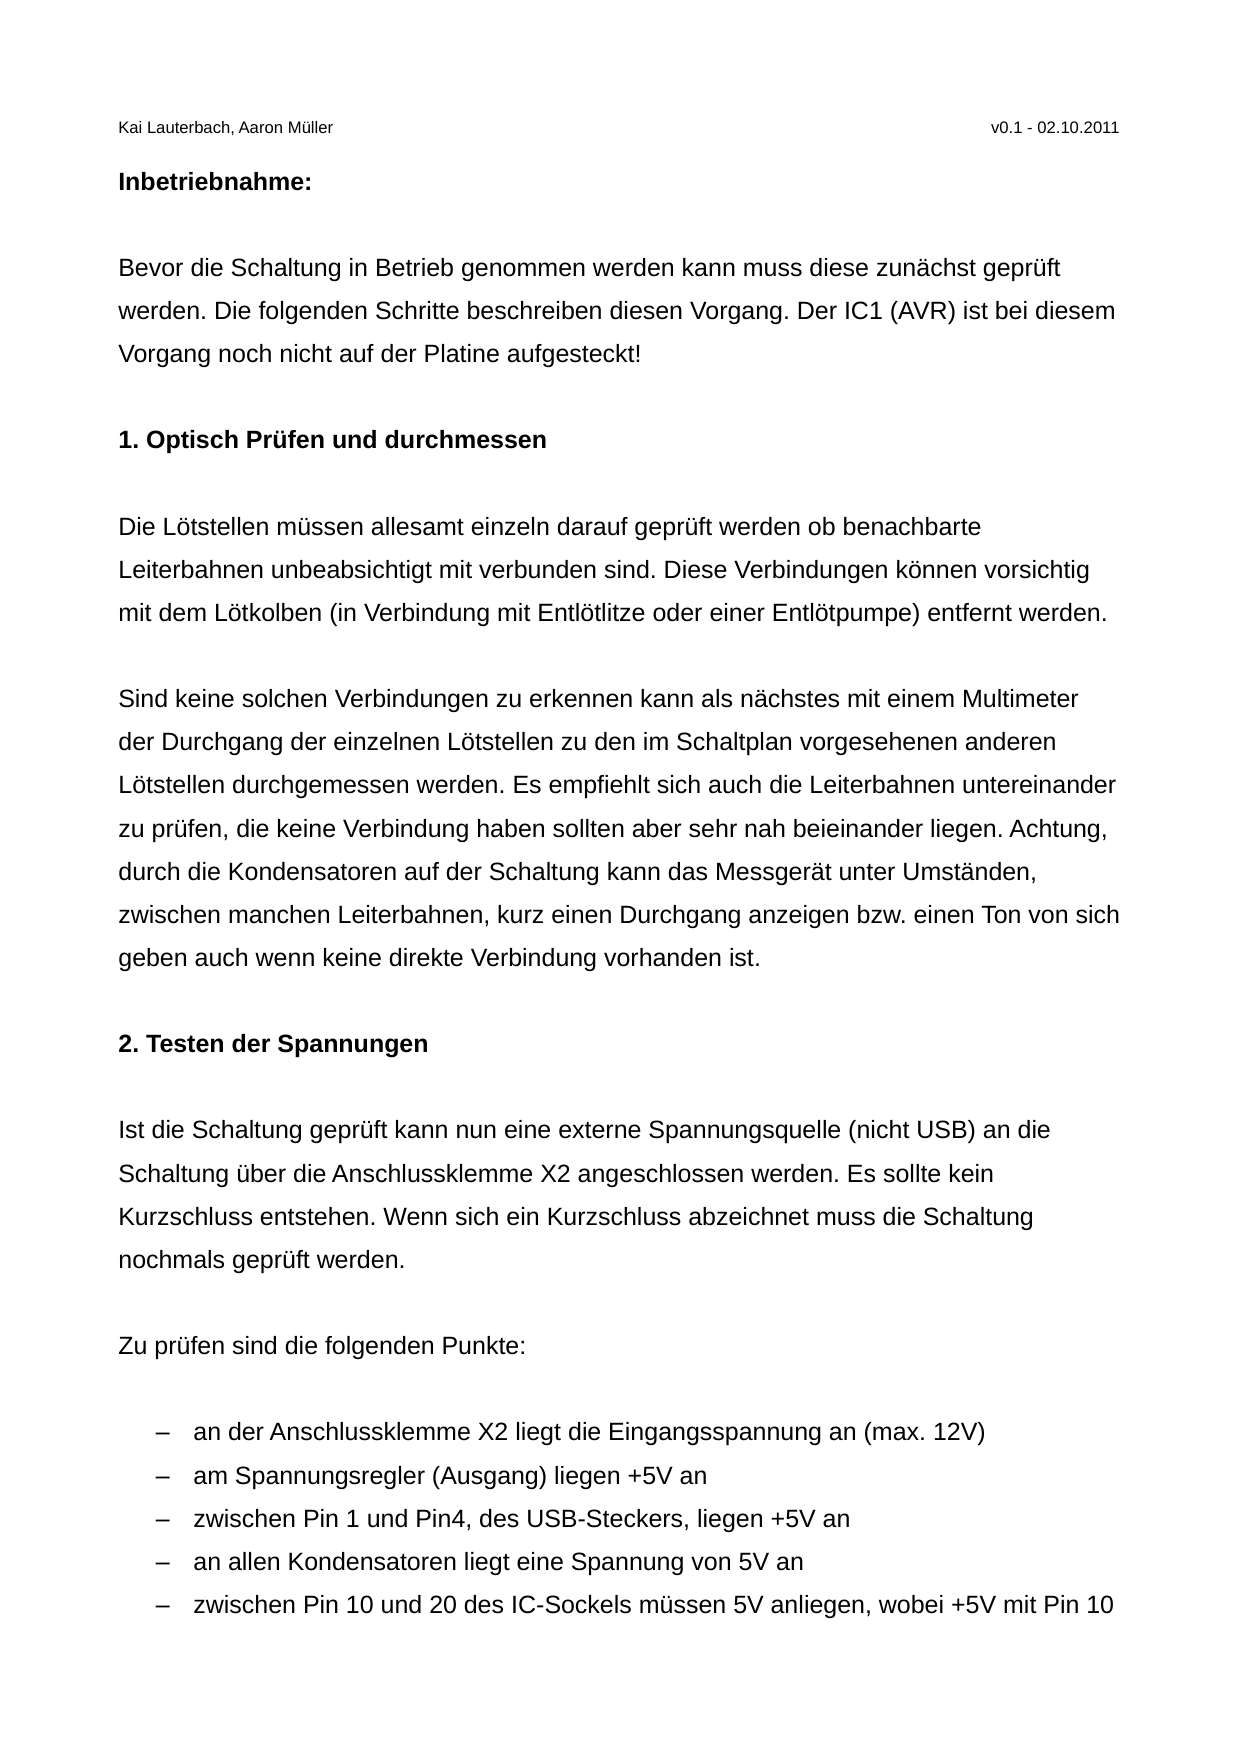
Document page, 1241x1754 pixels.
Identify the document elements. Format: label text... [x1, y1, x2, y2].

list zwischen Pin 1 und Pin4, des USB-Steckers, liegen +5V an [156, 1504, 1122, 1533]
text Inbetriebnahme: [118, 167, 1122, 196]
text 1. Optisch Prüfen und durchmessen [118, 426, 1122, 454]
text Bevor die Schaltung in Betrieb genommen werden kann muss diese zunächst geprüft werden. Die folgenden Schritte beschreiben diesen Vorgang. Der IC1 (AVR) ist bei diesem Vorgang noch nicht auf der Platine aufgesteckt! [118, 253, 1122, 368]
list an allen Kondensatoren liegt eine Spannung von 5V an [156, 1547, 1122, 1576]
text Die Lötstellen müssen allesamt einzeln darauf geprüft werden ob benachbarte Leiterbahnen unbeabsichtigt mit verbunden sind. Diese Verbindungen können vorsichtig mit dem Lötkolben (in Verbindung mit Entlötlitze oder einer Entlötpumpe) entfernt werden. [118, 512, 1122, 627]
text Zu prüfen sind die folgenden Punkte: [118, 1331, 1122, 1360]
text Ist die Schaltung geprüft kann nun eine externe Spannungsquelle (nicht USB) an die Schaltung über die Anschlussklemme X2 angeschlossen werden. Es sollte kein Kurzschluss entstehen. Wenn sich ein Kurzschluss abzeichnet muss die Schaltung nochmals geprüft werden. [118, 1116, 1122, 1274]
list an der Anschlussklemme X2 liegt die Eingangsspannung an (max. 12V) [156, 1417, 1122, 1446]
list zwischen Pin 10 und 20 des IC-Sockels müssen 5V anliegen, wobei +5V mit Pin 10 [156, 1590, 1122, 1619]
text Sind keine solchen Verbindungen zu erkennen kann als nächstes mit einem Multimeter der Durchgang der einzelnen Lötstellen zu den im Schaltplan vorgesehenen anderen Lötstellen durchgemessen werden. Es empfiehlt sich auch die Leiterbahnen untereinander zu prüfen, die keine Verbindung haben sollten aber sehr nah beieinander liegen. Achtung, durch die Kondensatoren auf der Schaltung kann das Messgerät unter Umständen, zwischen manchen Leiterbahnen, kurz einen Durchgang anzeigen bzw. einen Ton von sich geben auch wenn keine direkte Verbindung vorhanden ist. [118, 684, 1122, 972]
list am Spannungsregler (Ausgang) liegen +5V an [156, 1461, 1122, 1489]
text 2. Testen der Spannungen [118, 1029, 1122, 1058]
